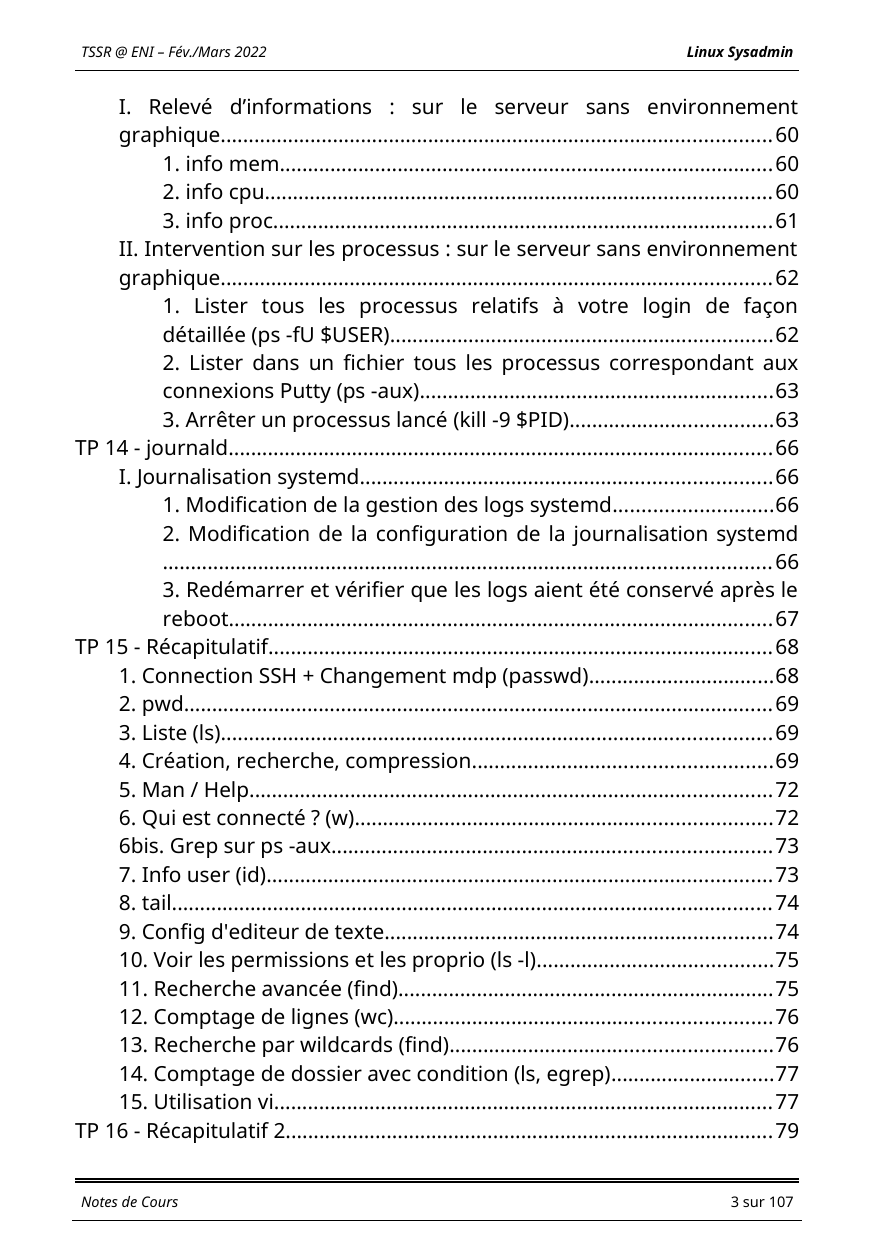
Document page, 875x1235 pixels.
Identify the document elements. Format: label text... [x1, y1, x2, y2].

text TP 15 - Récapitulatif 68 [75, 632, 799, 661]
text I. Journalisation systemd 66 [119, 462, 799, 490]
text 6. Qui est connecté ? (w) 72 [119, 803, 799, 832]
text 2. Lister dans un fichier tous les processus correspondant aux connexions Putty (ps -aux) 63 [162, 348, 799, 405]
text TP 16 - Récapitulatif 2 79 [75, 1116, 799, 1144]
text 1. Lister tous les processus relatifs à votre login de façon détaillée (ps -fU $USER) 62 [162, 291, 799, 348]
text 12. Comptage de lignes (wc) 76 [119, 1002, 799, 1031]
text TP 14 - journald 66 [75, 433, 799, 462]
text 10. Voir les permissions et les proprio (ls -l) 75 [119, 945, 799, 974]
text 7. Info user (id) 73 [119, 860, 799, 888]
text 2. pwd 69 [119, 689, 799, 718]
text I. Relevé d’informations : sur le serveur sans environnement graphique 60 [119, 92, 799, 149]
text 6bis. Grep sur ps -aux 73 [119, 832, 799, 860]
text 3. info proc 61 [162, 206, 799, 234]
text 14. Comptage de dossier avec condition (ls, egrep) 77 [119, 1059, 799, 1087]
text 13. Recherche par wildcards (find) 76 [119, 1031, 799, 1059]
text 9. Config d'editeur de texte 74 [119, 917, 799, 945]
text 2. Modification de la configuration de la journalisation systemd 66 [162, 519, 799, 576]
text 8. tail 74 [119, 888, 799, 917]
text 1. Connection SSH + Changement mdp (passwd) 68 [119, 661, 799, 689]
text 3. Arrêter un processus lancé (kill -9 $PID) 63 [162, 405, 799, 433]
text 3. Liste (ls) 69 [119, 718, 799, 746]
text II. Intervention sur les processus : sur le serveur sans environnement graphique 62 [119, 234, 799, 291]
text 4. Création, recherche, compression 69 [119, 746, 799, 775]
text 11. Recherche avancée (find) 75 [119, 974, 799, 1002]
text 2. info cpu 60 [162, 177, 799, 206]
text 1. Modification de la gestion des logs systemd 66 [162, 490, 799, 519]
text 3. Redémarrer et vérifier que les logs aient été conservé après le reboot 67 [162, 576, 799, 632]
text 15. Utilisation vi 77 [119, 1087, 799, 1116]
text 1. info mem 60 [162, 149, 799, 177]
text 5. Man / Help 72 [119, 775, 799, 803]
